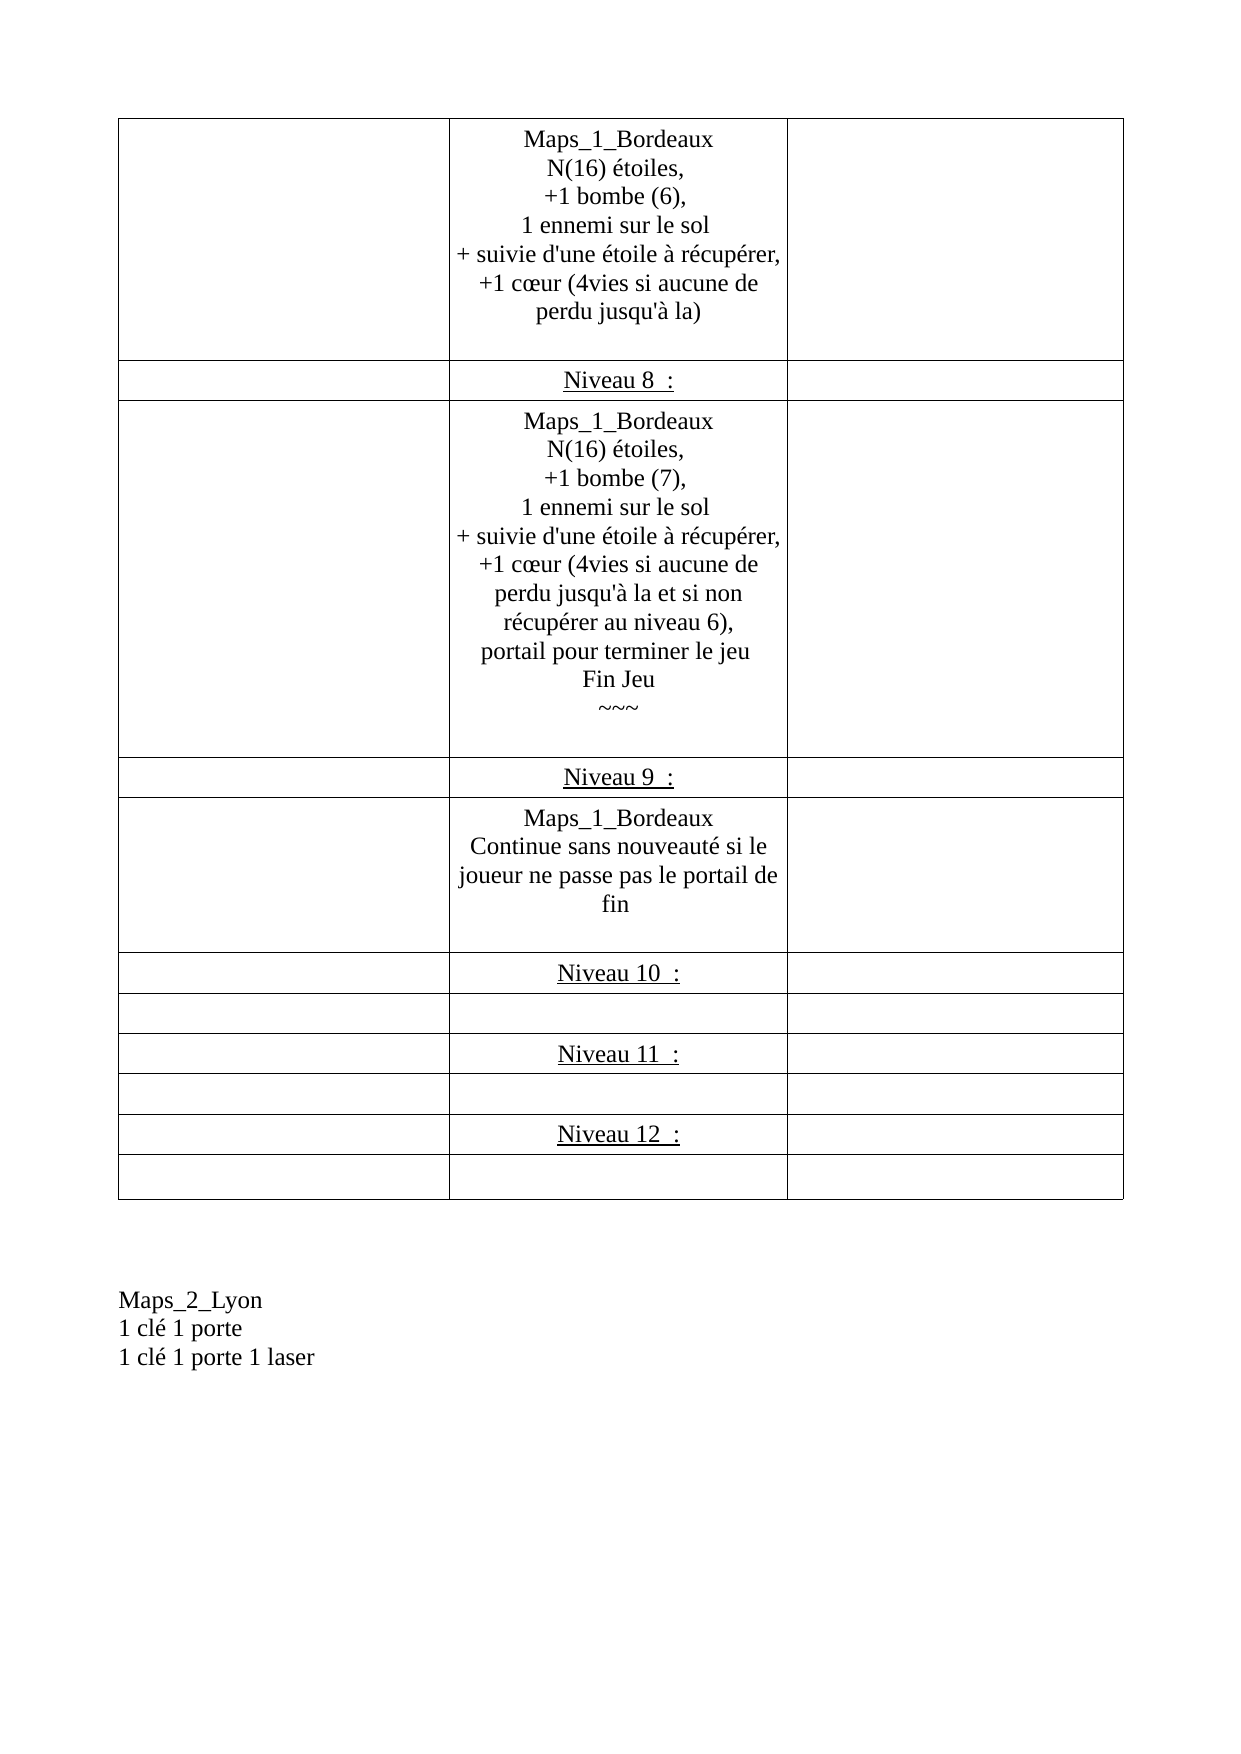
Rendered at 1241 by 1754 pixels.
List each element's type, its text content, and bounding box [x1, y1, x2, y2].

text Maps_2_Lyon [118, 1285, 1122, 1313]
table_cell [788, 994, 1123, 1033]
table_cell [119, 1074, 449, 1113]
table_cell [788, 1155, 1123, 1198]
table_cell [119, 361, 449, 400]
table_cell Maps_1_Bordeaux Continue sans nouveauté si le joueur ne passe pas le portail de fin [450, 798, 787, 952]
table_cell [788, 1034, 1123, 1073]
text 1 clé 1 porte 1 laser [118, 1342, 1122, 1371]
table_cell [450, 1155, 787, 1198]
table_cell [119, 994, 449, 1033]
table_cell [788, 401, 1123, 757]
table_cell [119, 1115, 449, 1154]
table_cell Niveau 10 : [450, 953, 787, 992]
table_cell [450, 994, 787, 1033]
table_cell [788, 361, 1123, 400]
table_cell [119, 401, 449, 757]
table_cell [788, 119, 1123, 360]
table_cell Maps_1_Bordeaux N(16) étoiles, +1 bombe (6), 1 ennemi sur le sol + suivie d'une étoile à récupérer, +1 cœur (4vies si aucune de perdu jusqu'à la) [450, 119, 787, 360]
table_cell [788, 1074, 1123, 1113]
table_cell Niveau 12 : [450, 1115, 787, 1154]
table_cell [788, 1115, 1123, 1154]
table_cell Maps_1_Bordeaux N(16) étoiles, +1 bombe (7), 1 ennemi sur le sol + suivie d'une étoile à récupérer, +1 cœur (4vies si aucune de perdu jusqu'à la et si non récupérer au niveau 6), portail pour terminer le jeu Fin Jeu ~~~ [450, 401, 787, 757]
table_cell [119, 758, 449, 797]
table_cell [119, 1034, 449, 1073]
table_cell [119, 953, 449, 992]
table_cell [788, 953, 1123, 992]
table_cell [788, 758, 1123, 797]
table_cell Niveau 8 : [450, 361, 787, 400]
table_cell [788, 798, 1123, 952]
table_cell Niveau 11 : [450, 1034, 787, 1073]
text 1 clé 1 porte [118, 1313, 1122, 1342]
table_cell [119, 119, 449, 360]
table_cell [450, 1074, 787, 1113]
table_cell [119, 798, 449, 952]
table_cell Niveau 9 : [450, 758, 787, 797]
table_cell [119, 1155, 449, 1198]
